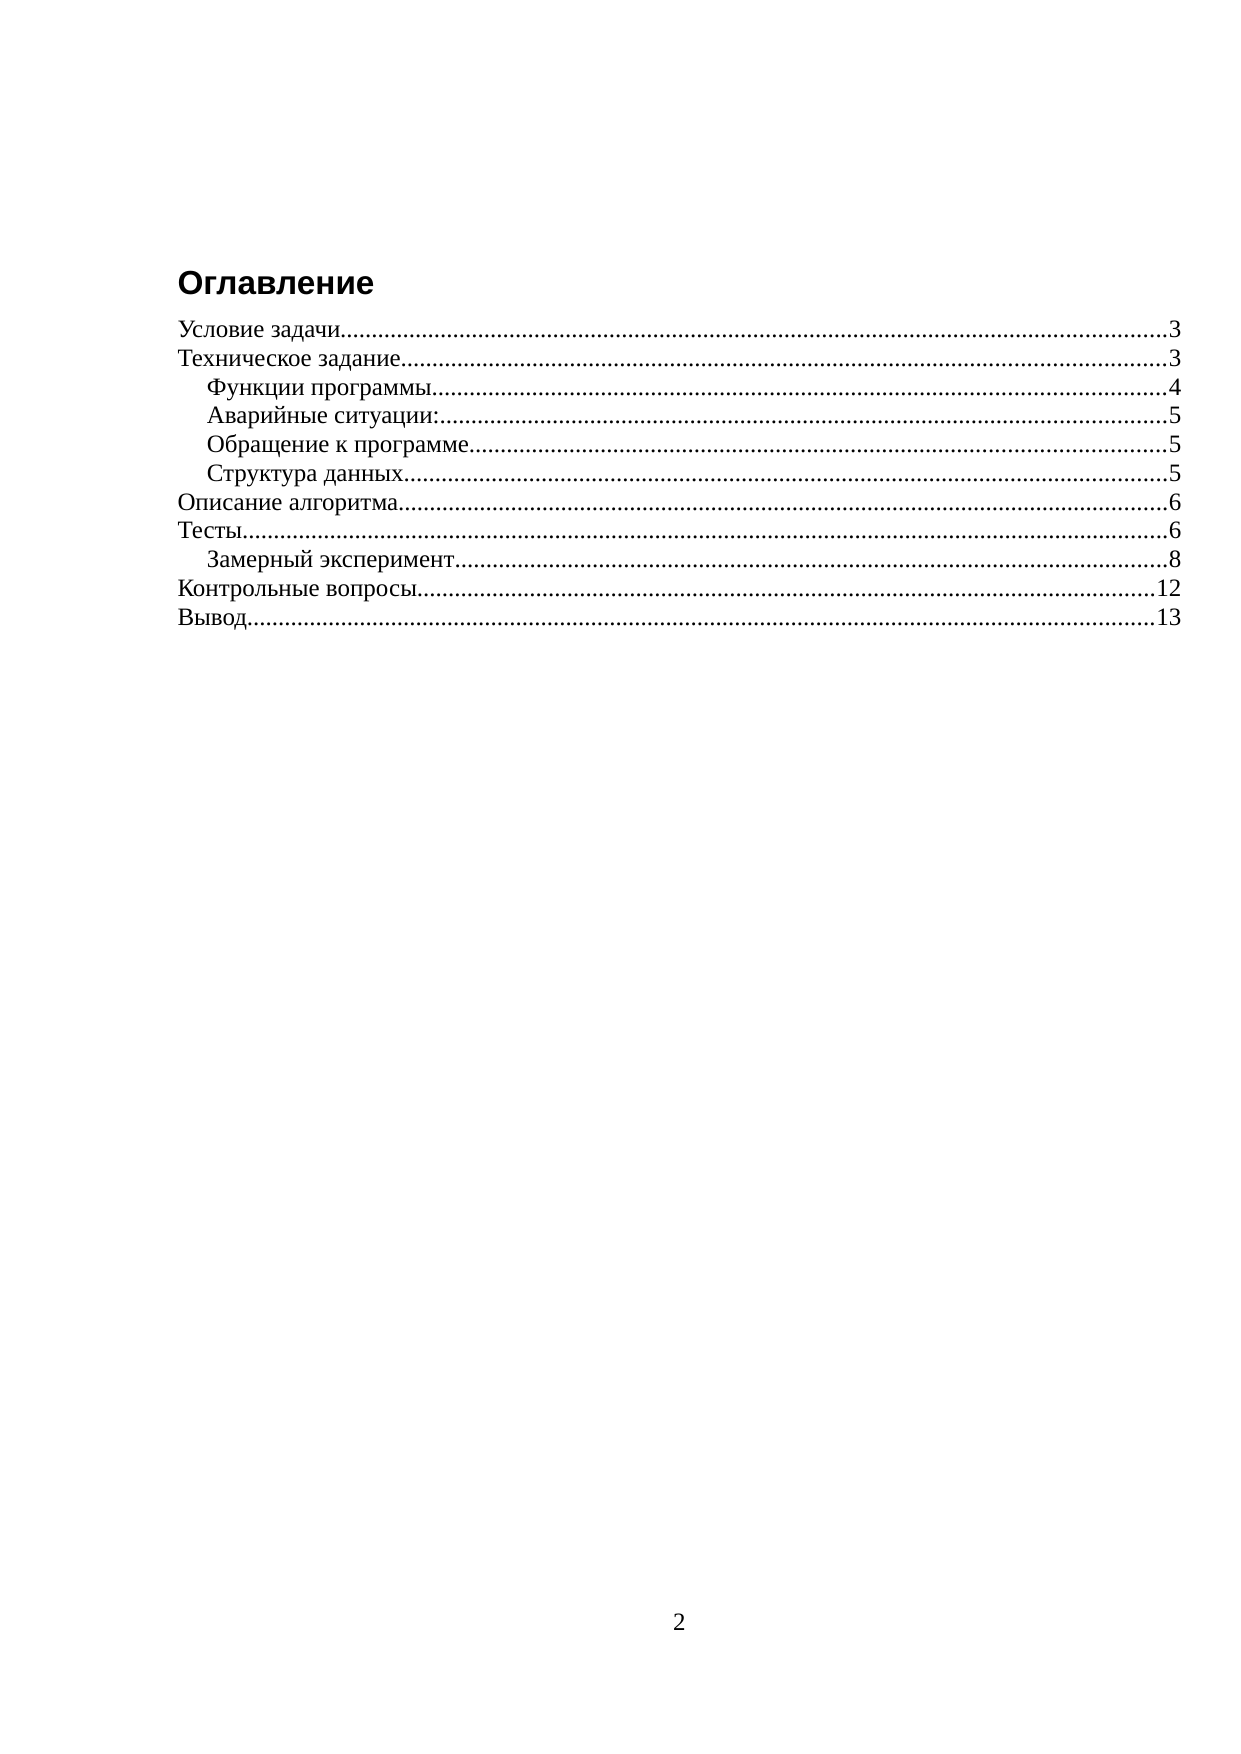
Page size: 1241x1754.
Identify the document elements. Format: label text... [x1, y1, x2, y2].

text Техническое задание 3 [177, 343, 1181, 372]
text Условие задачи 3 [177, 314, 1181, 343]
text Аварийные ситуации: 5 [207, 401, 1181, 429]
subtitle Оглавление [177, 263, 1181, 302]
text Обращение к программе 5 [207, 429, 1181, 458]
text Структура данных 5 [207, 458, 1181, 487]
text Вывод 13 [177, 602, 1181, 631]
text Замерный эксперимент 8 [207, 544, 1181, 573]
text Тесты 6 [177, 516, 1181, 544]
text Функции программы 4 [207, 372, 1181, 401]
text Контрольные вопросы 12 [177, 573, 1181, 602]
text Описание алгоритма 6 [177, 487, 1181, 516]
